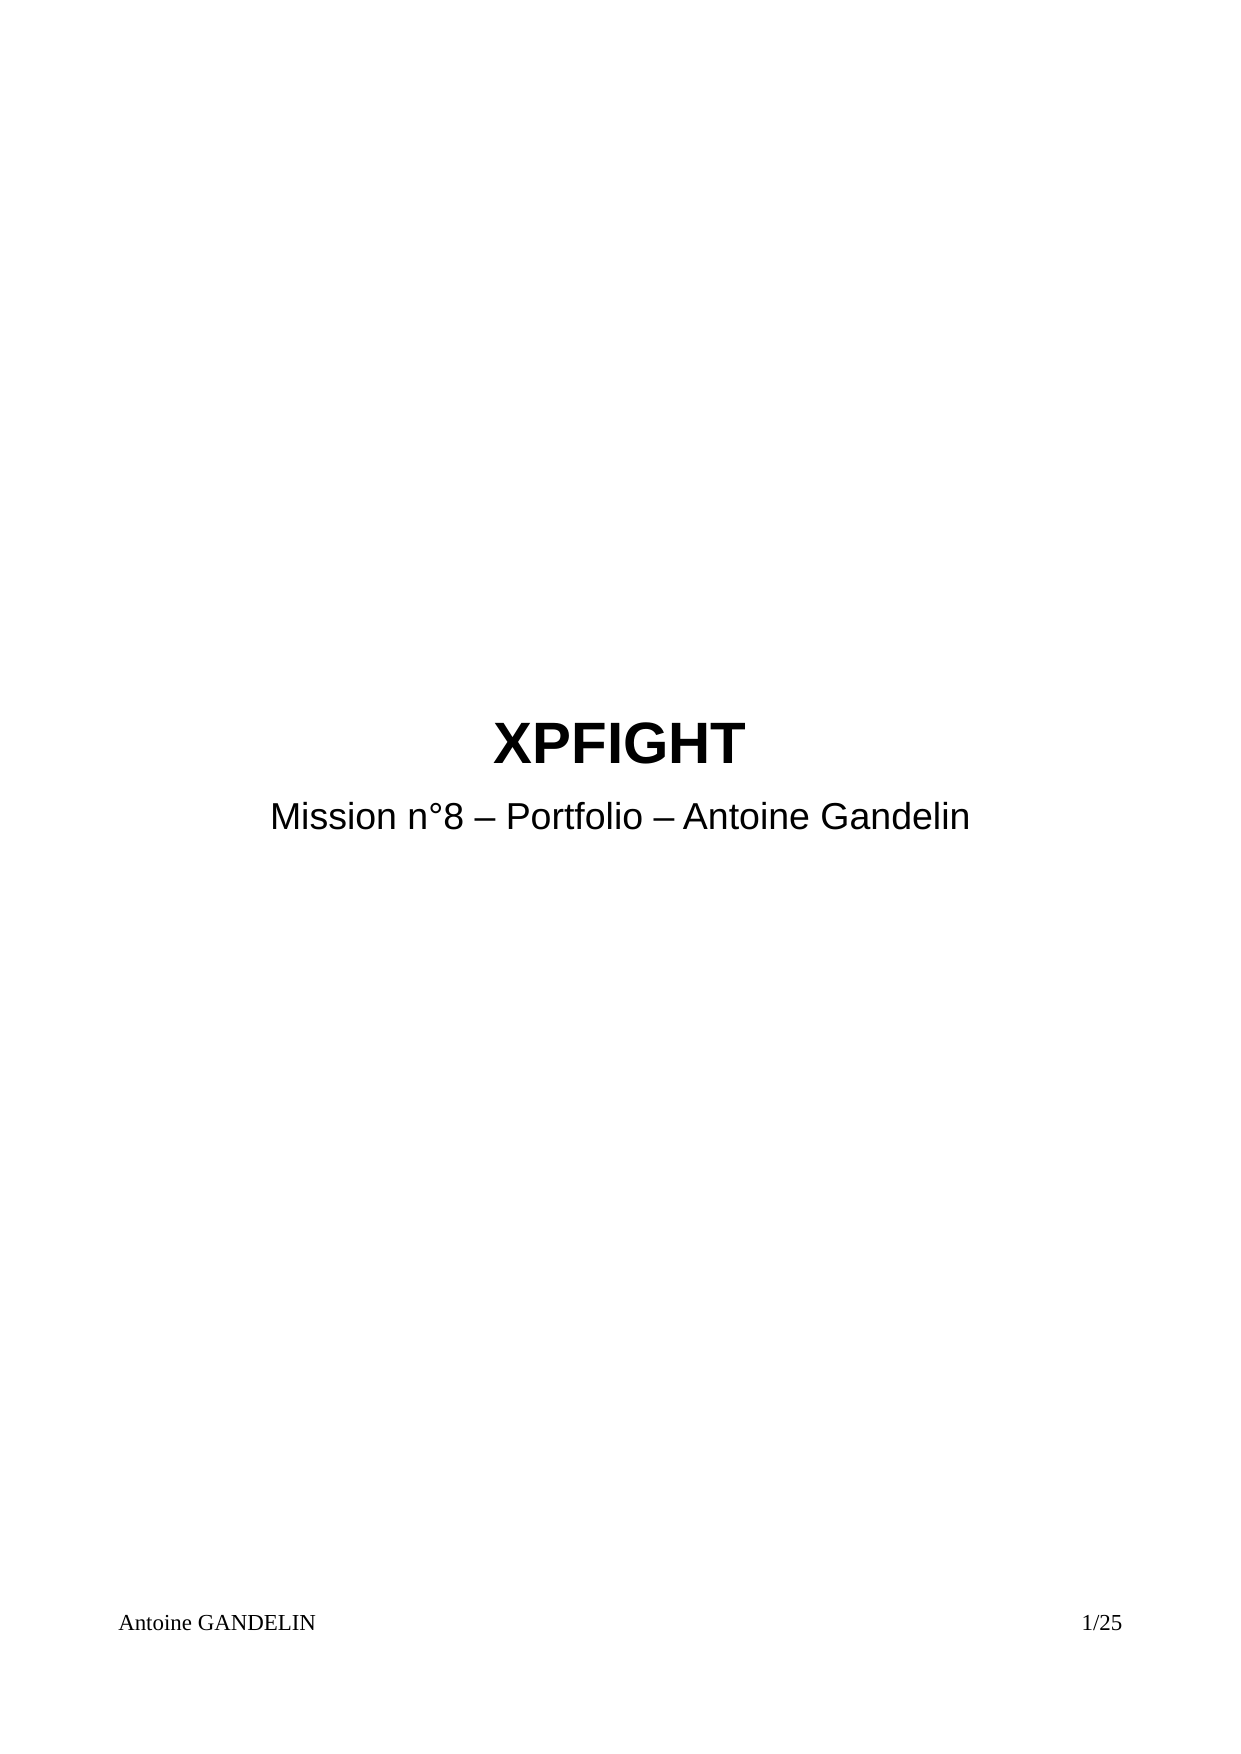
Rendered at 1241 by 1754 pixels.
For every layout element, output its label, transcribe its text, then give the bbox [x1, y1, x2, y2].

subtitle Mission n°8 – Portfolio – Antoine Gandelin [118, 794, 1122, 837]
title XPFIGHT [118, 709, 1122, 776]
